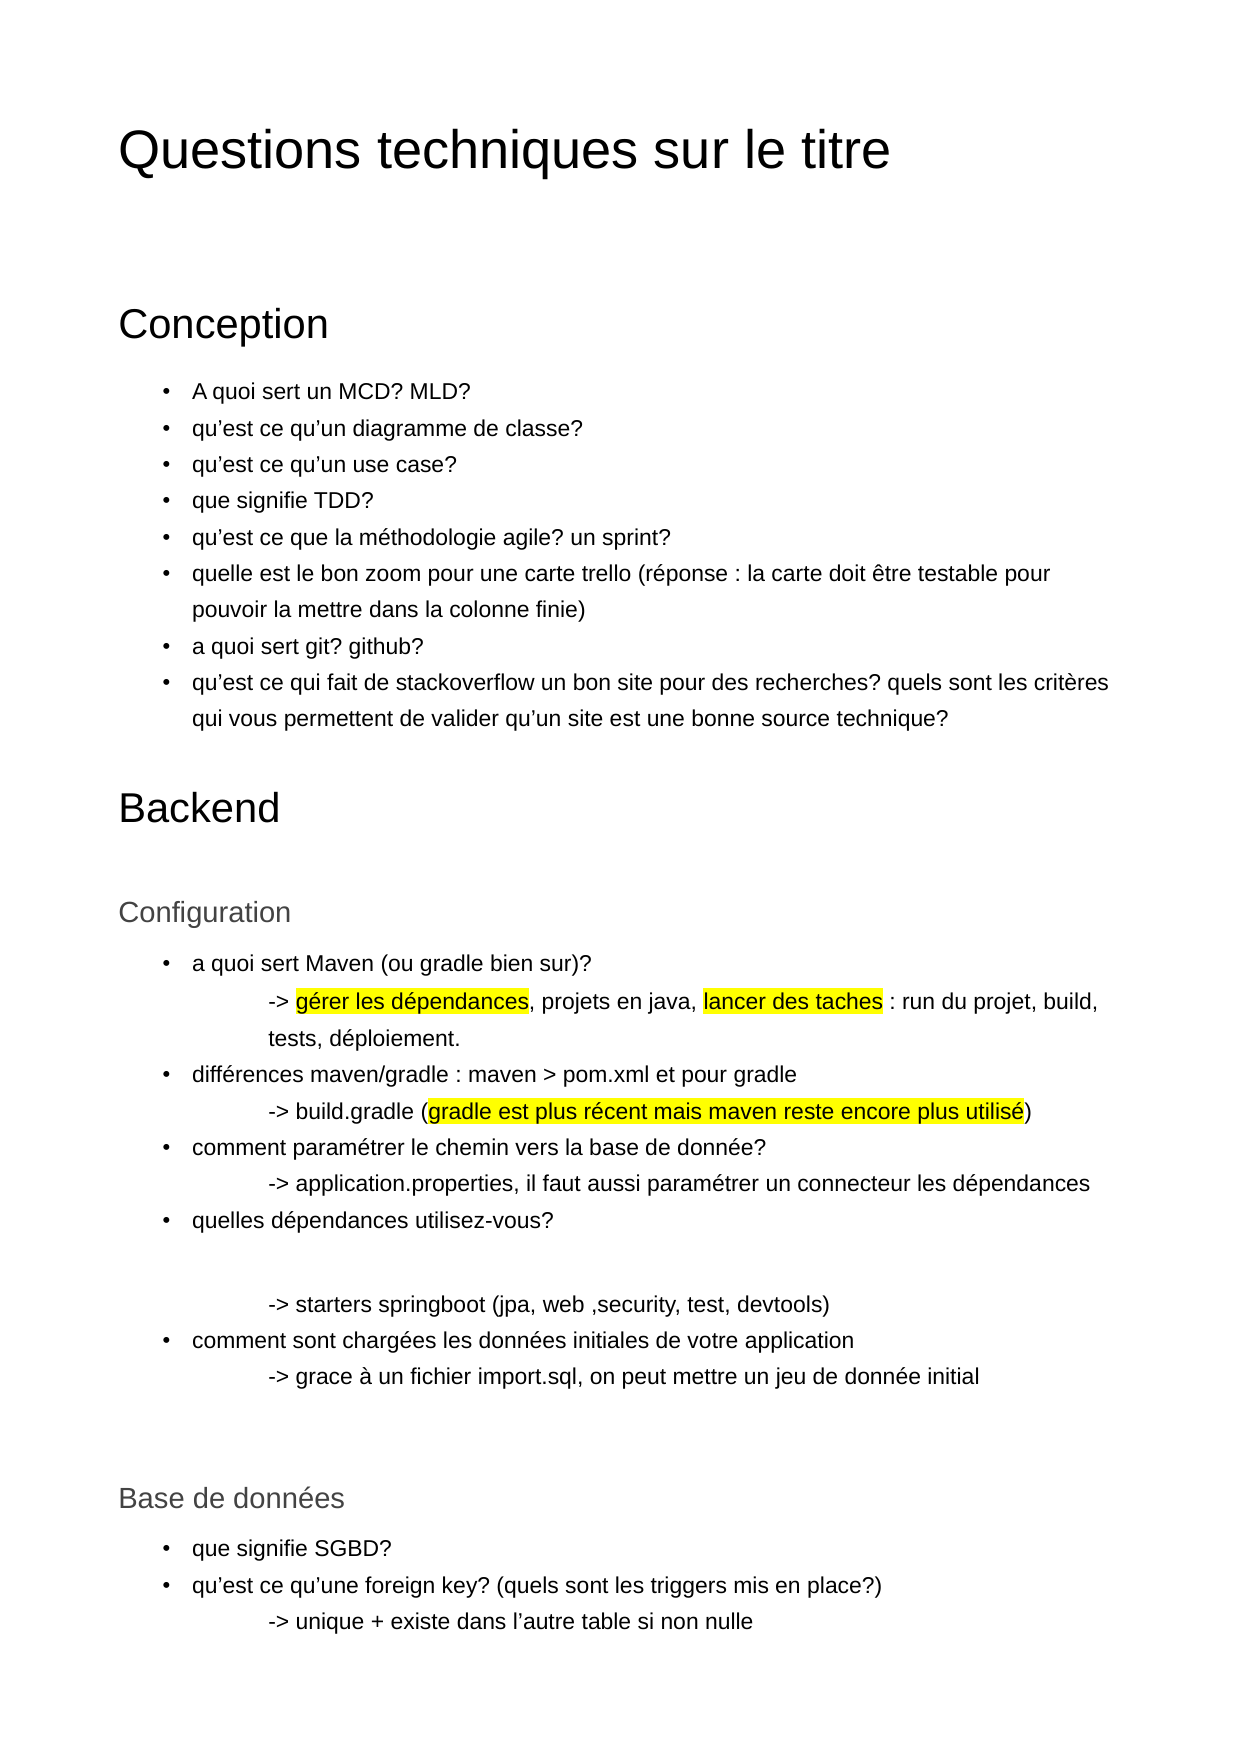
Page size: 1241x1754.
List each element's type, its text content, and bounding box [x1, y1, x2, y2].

subtitle Backend [118, 783, 1122, 831]
text -> build.gradle (gradle est plus récent mais maven reste encore plus utilisé) [268, 1098, 1122, 1124]
list comment sont chargées les données initiales de votre application [162, 1327, 1122, 1353]
text -> application.properties, il faut aussi paramétrer un connecteur les dépendances [268, 1170, 1122, 1197]
list qu’est ce qu’un diagramme de classe? [162, 414, 1122, 441]
text -> gérer les dépendances, projets en java, lancer des taches : run du projet, build, tests, déploiement. [268, 986, 1122, 1051]
subtitle Configuration [118, 895, 1122, 929]
text -> unique + existe dans l’autre table si non nulle [268, 1608, 1122, 1634]
subtitle Base de données [118, 1481, 1122, 1514]
list a quoi sert git? github? [162, 633, 1122, 659]
list A quoi sert un MCD? MLD? [162, 378, 1122, 404]
text -> grace à un fichier import.sql, on peut mettre un jeu de donnée initial [268, 1363, 1122, 1390]
list comment paramétrer le chemin vers la base de donnée? [162, 1134, 1122, 1160]
list qu’est ce que la méthodologie agile? un sprint? [162, 523, 1122, 550]
subtitle Conception [118, 299, 1122, 347]
list qu’est ce qu’un use case? [162, 451, 1122, 477]
list quelle est le bon zoom pour une carte trello (réponse : la carte doit être testable pour pouvoir la mettre dans la colonne finie) [162, 560, 1122, 623]
list a quoi sert Maven (ou gradle bien sur)? [162, 950, 1122, 976]
text -> starters springboot (jpa, web ,security, test, devtools) [268, 1291, 1122, 1317]
list quelles dépendances utilisez-vous? [162, 1207, 1122, 1233]
list que signifie TDD? [162, 487, 1122, 513]
list que signifie SGBD? [162, 1535, 1122, 1562]
list différences maven/gradle : maven > pom.xml et pour gradle [162, 1061, 1122, 1088]
text Questions techniques sur le titre [118, 118, 1122, 180]
list qu’est ce qui fait de stackoverflow un bon site pour des recherches? quels sont les critères qui vous permettent de valider qu’un site est une bonne source technique? [162, 669, 1122, 732]
list qu’est ce qu’une foreign key? (quels sont les triggers mis en place?) [162, 1572, 1122, 1598]
